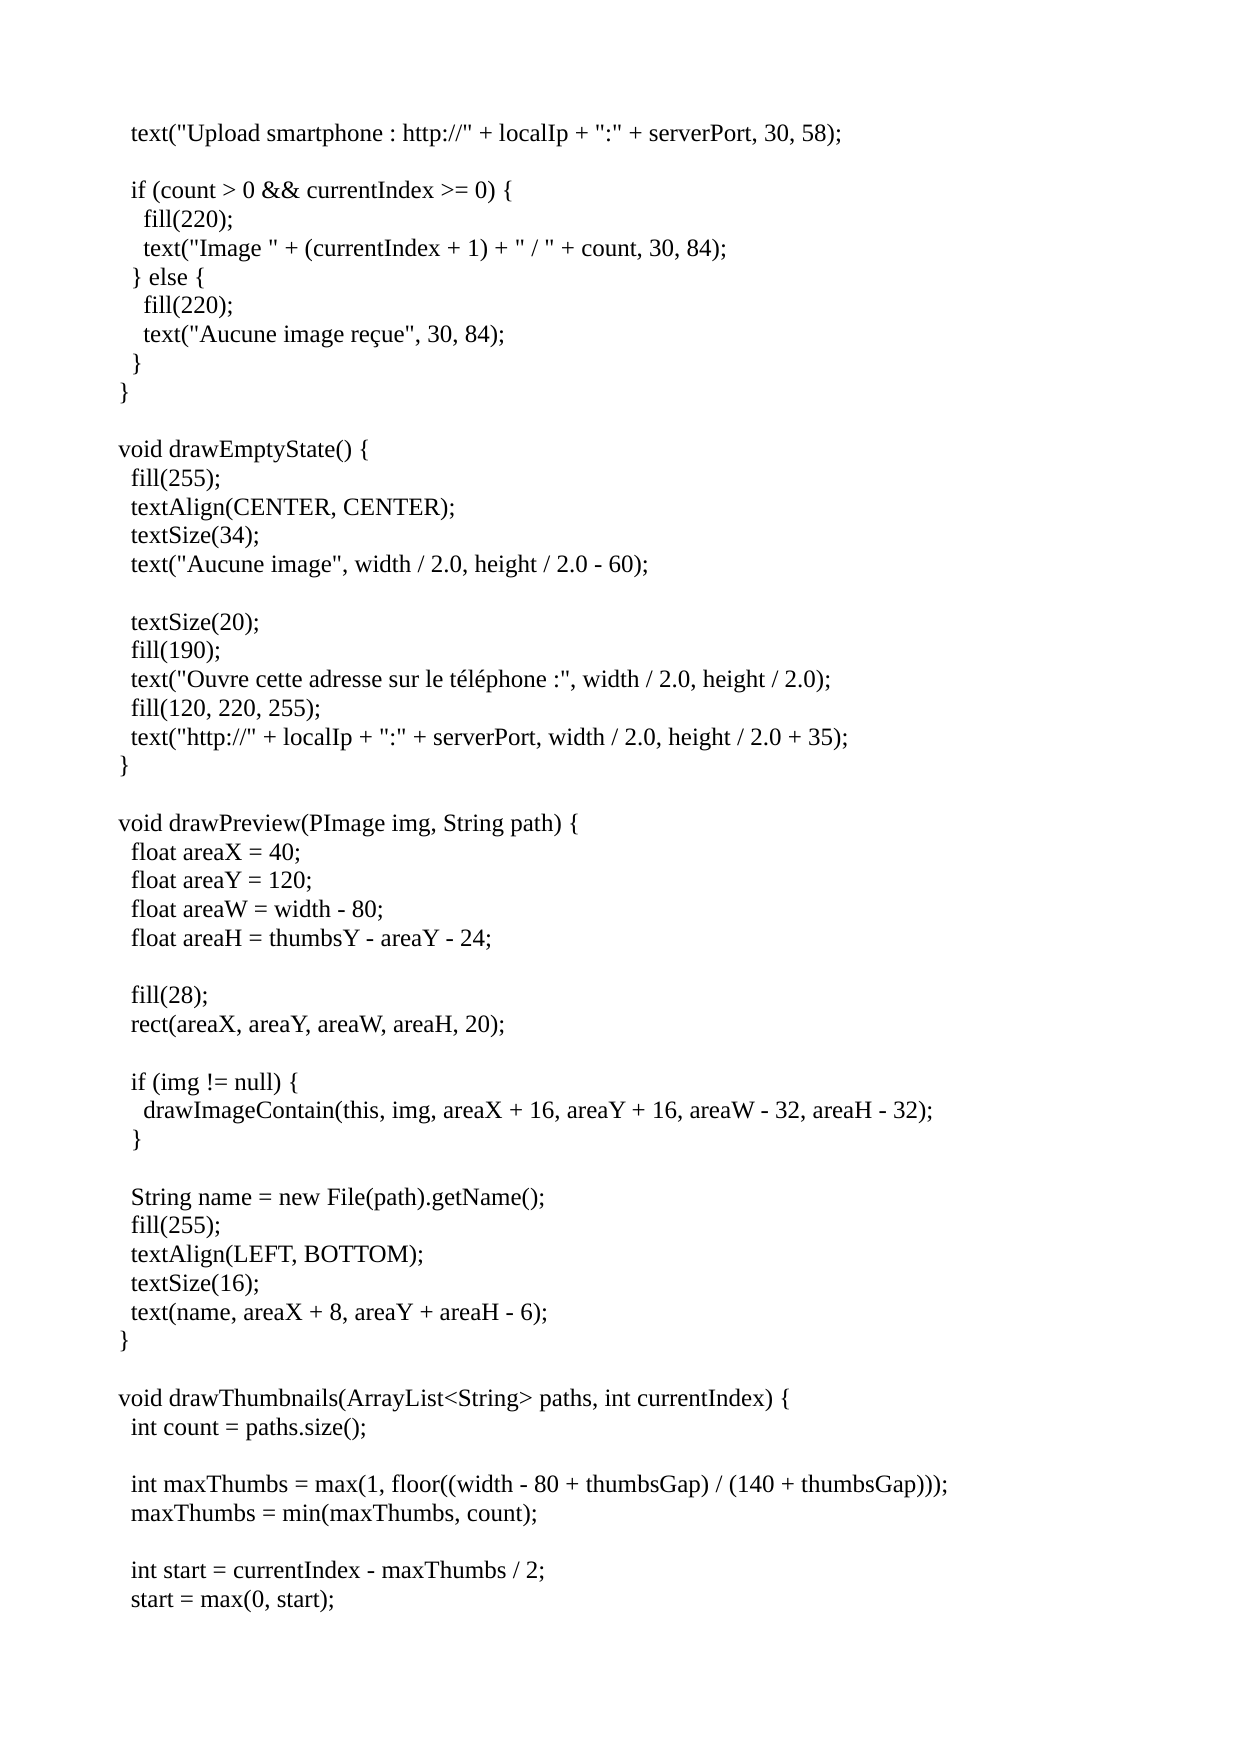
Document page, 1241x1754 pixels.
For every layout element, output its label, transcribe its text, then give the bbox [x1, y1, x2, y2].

text text("Upload smartphone : http://" + localIp + ":" + serverPort, 30, 58); if (count > 0 && currentIndex >= 0) { fill(220); text("Image " + (currentIndex + 1) + " / " + count, 30, 84); } else { fill(220); text("Aucune image reçue", 30, 84); } } void drawEmptyState() { fill(255); textAlign(CENTER, CENTER); textSize(34); text("Aucune image", width / 2.0, height / 2.0 - 60); textSize(20); fill(190); text("Ouvre cette adresse sur le téléphone :", width / 2.0, height / 2.0); fill(120, 220, 255); text("http://" + localIp + ":" + serverPort, width / 2.0, height / 2.0 + 35); } void drawPreview(PImage img, String path) { float areaX = 40; float areaY = 120; float areaW = width - 80; float areaH = thumbsY - areaY - 24; fill(28); rect(areaX, areaY, areaW, areaH, 20); if (img != null) { drawImageContain(this, img, areaX + 16, areaY + 16, areaW - 32, areaH - 32); } String name = new File(path).getName(); fill(255); textAlign(LEFT, BOTTOM); textSize(16); text(name, areaX + 8, areaY + areaH - 6); } void drawThumbnails(ArrayList<String> paths, int currentIndex) { int count = paths.size(); int maxThumbs = max(1, floor((width - 80 + thumbsGap) / (140 + thumbsGap))); maxThumbs = min(maxThumbs, count); int start = currentIndex - maxThumbs / 2; start = max(0, start); [118, 118, 1122, 1613]
